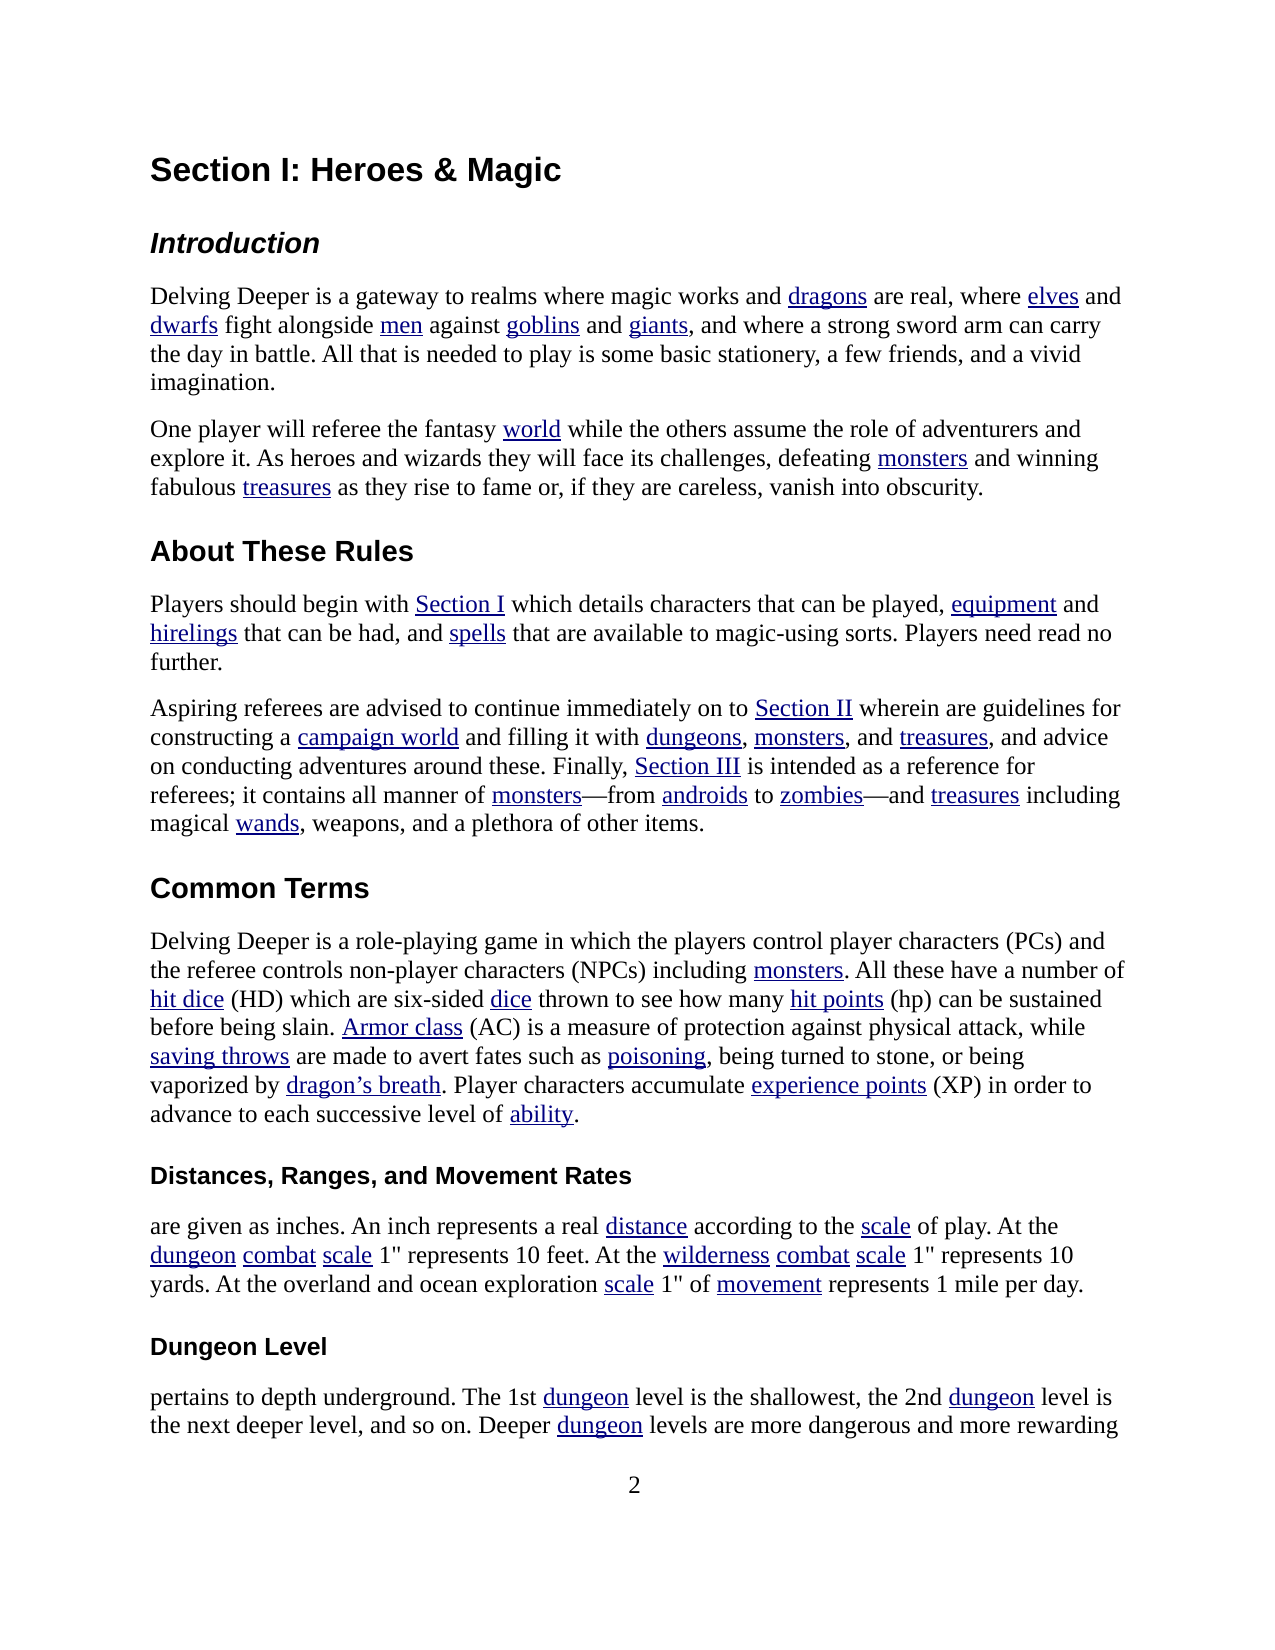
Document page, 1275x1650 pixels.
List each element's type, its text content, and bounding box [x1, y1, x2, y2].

subtitle Distances, Ranges, and Movement Rates [150, 1161, 1125, 1190]
subtitle Introduction [150, 226, 1125, 260]
text are given as inches. An inch represents a real distance according to the scale of play. At the dungeon combat scale 1" represents 10 feet. At the wilderness combat scale 1" represents 10 yards. At the overland and ocean exploration scale 1" of movement represents 1 mile per day. [150, 1211, 1125, 1298]
text Aspiring referees are advised to continue immediately on to Section II wherein are guidelines for constructing a campaign world and filling it with dungeons, monsters, and treasures, and advice on conducting adventures around these. Finally, Section III is intended as a reference for referees; it contains all manner of monsters—from androids to zombies—and treasures including magical wands, weapons, and a plethora of other items. [150, 693, 1125, 837]
subtitle Section I: Heroes & Magic [150, 150, 1125, 189]
text Delving Deeper is a role-playing game in which the players control player characters (PCs) and the referee controls non-player characters (NPCs) including monsters. All these have a number of hit dice (HD) which are six-sided dice thrown to see how many hit points (hp) can be sustained before being slain. Armor class (AC) is a measure of protection against physical attack, while saving throws are made to avert fates such as poisoning, being turned to stone, or being vaporized by dragon’s breath. Player characters accumulate experience points (XP) in order to advance to each successive level of ability. [150, 926, 1125, 1127]
subtitle Common Terms [150, 871, 1125, 905]
subtitle Dungeon Level [150, 1332, 1125, 1360]
subtitle About These Rules [150, 534, 1125, 568]
text Players should begin with Section I which details characters that can be played, equipment and hirelings that can be had, and spells that are available to magic-using sorts. Players need read no further. [150, 589, 1125, 676]
text pertains to depth underground. The 1st dungeon level is the shallowest, the 2nd dungeon level is the next deeper level, and so on. Deeper dungeon levels are more dangerous and more rewarding [150, 1382, 1125, 1439]
text Delving Deeper is a gateway to realms where magic works and dragons are real, where elves and dwarfs fight alongside men against goblins and giants, and where a strong sword arm can carry the day in battle. All that is needed to play is some basic stationery, a few friends, and a vivid imagination. [150, 281, 1125, 396]
text One player will referee the fantasy world while the others assume the role of adventurers and explore it. As heroes and wizards they will face its challenges, defeating monsters and winning fabulous treasures as they rise to fame or, if they are careless, vanish into obscurity. [150, 414, 1125, 500]
